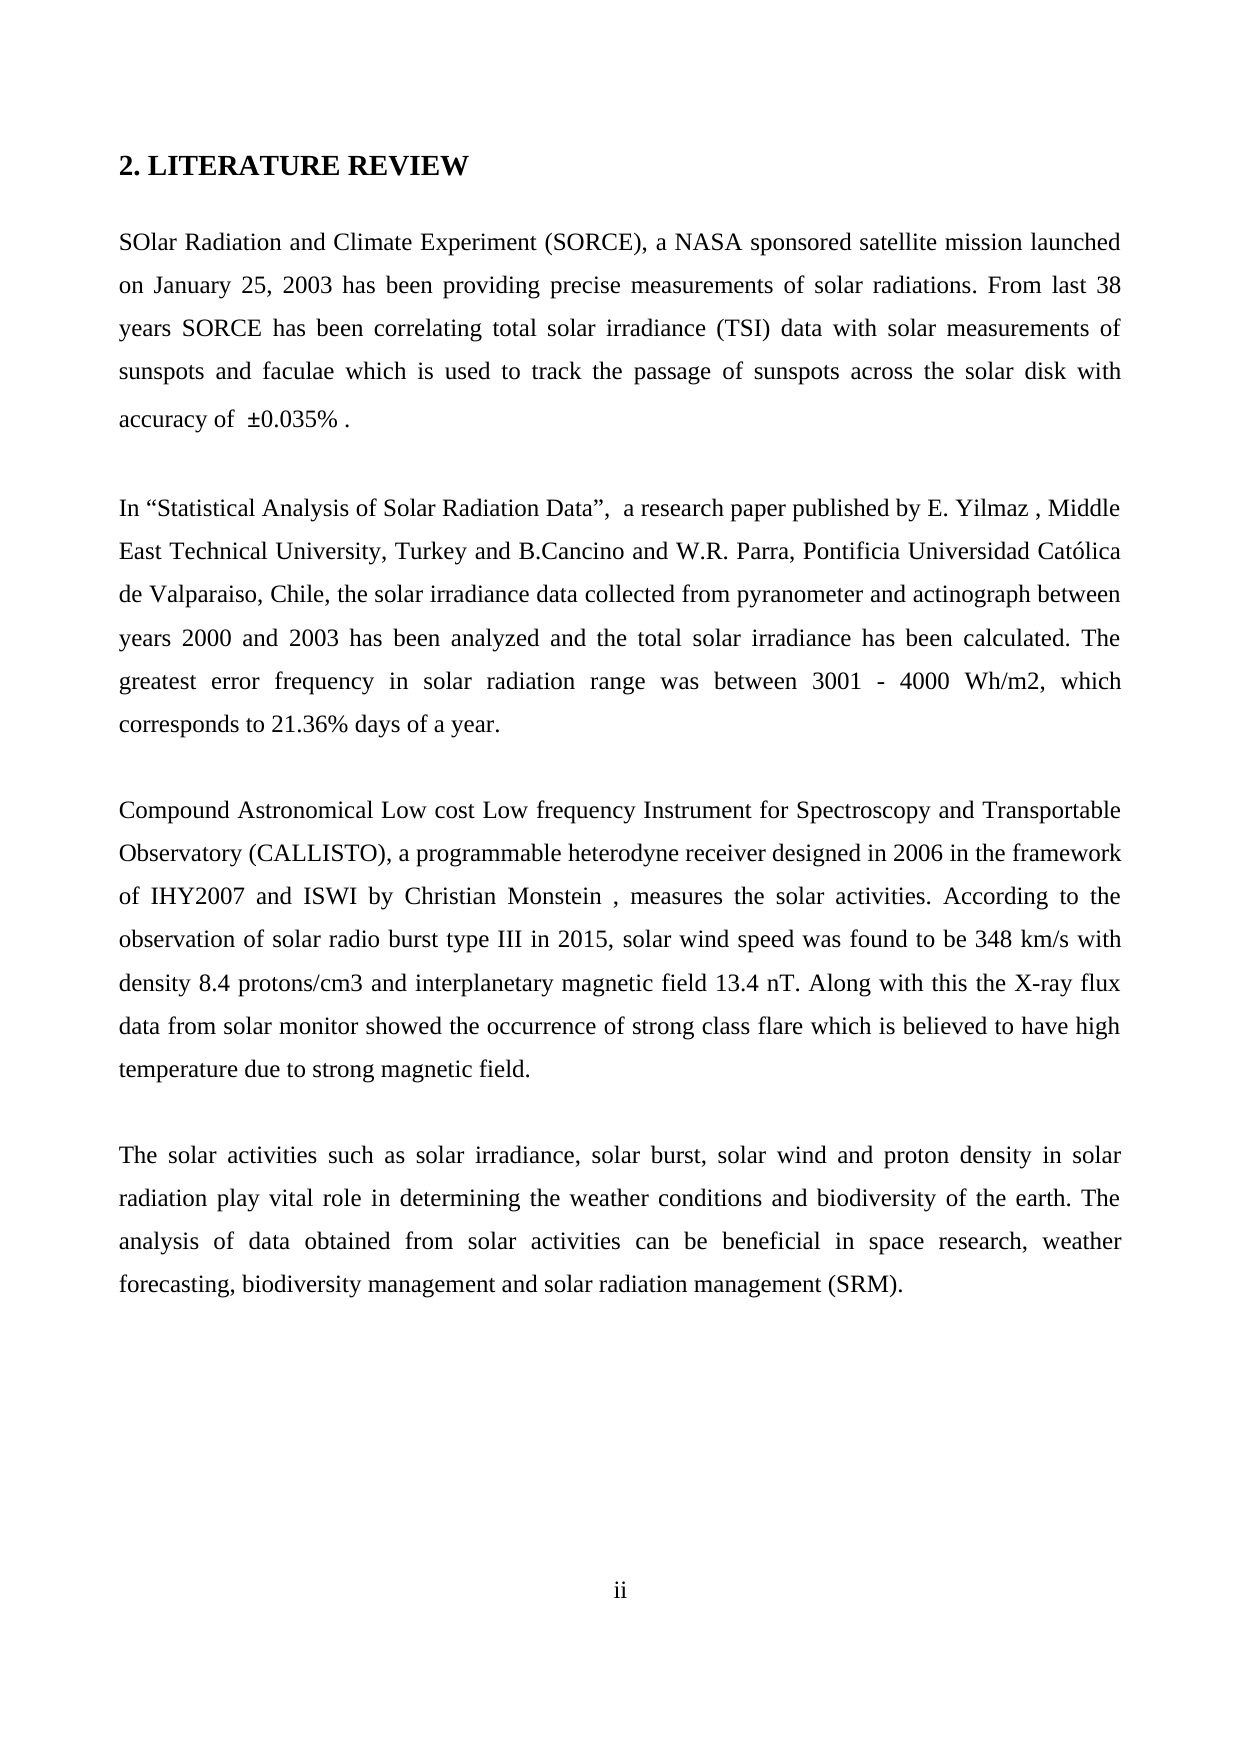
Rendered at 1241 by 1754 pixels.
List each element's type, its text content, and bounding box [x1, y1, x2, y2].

subtitle 2. LITERATURE REVIEW [118, 148, 1122, 181]
text SOlar Radiation and Climate Experiment (SORCE), a NASA sponsored satellite mission launched on January 25, 2003 has been providing precise measurements of solar radiations. From last 38 years SORCE has been correlating total solar irradiance (TSI) data with solar measurements of sunspots and faculae which is used to track the passage of sunspots across the solar disk with accuracy of ±0.035% . [118, 227, 1122, 434]
text The solar activities such as solar irradiance, solar burst, solar wind and proton density in solar radiation play vital role in determining the weather conditions and biodiversity of the earth. The analysis of data obtained from solar activities can be beneficial in space research, weather forecasting, biodiversity management and solar radiation management (SRM). [118, 1140, 1122, 1298]
text Compound Astronomical Low cost Low frequency Instrument for Spectroscopy and Transportable Observatory (CALLISTO), a programmable heterodyne receiver designed in 2006 in the framework of IHY2007 and ISWI by Christian Monstein , measures the solar activities. According to the observation of solar radio burst type III in 2015, solar wind speed was found to be 348 km/s with density 8.4 protons/cm3 and interplanetary magnetic field 13.4 nT. Along with this the X-ray flux data from solar monitor showed the occurrence of strong class flare which is believed to have high temperature due to strong magnetic field. [118, 795, 1122, 1083]
text In “Statistical Analysis of Solar Radiation Data”, a research paper published by E. Yilmaz , Middle East Technical University, Turkey and B.Cancino and W.R. Parra, Pontificia Universidad Católica de Valparaiso, Chile, the solar irradiance data collected from pyranometer and actinograph between years 2000 and 2003 has been analyzed and the total solar irradiance has been calculated. The greatest error frequency in solar radiation range was between 3001 - 4000 Wh/m2, which corresponds to 21.36% days of a year. [118, 493, 1122, 738]
